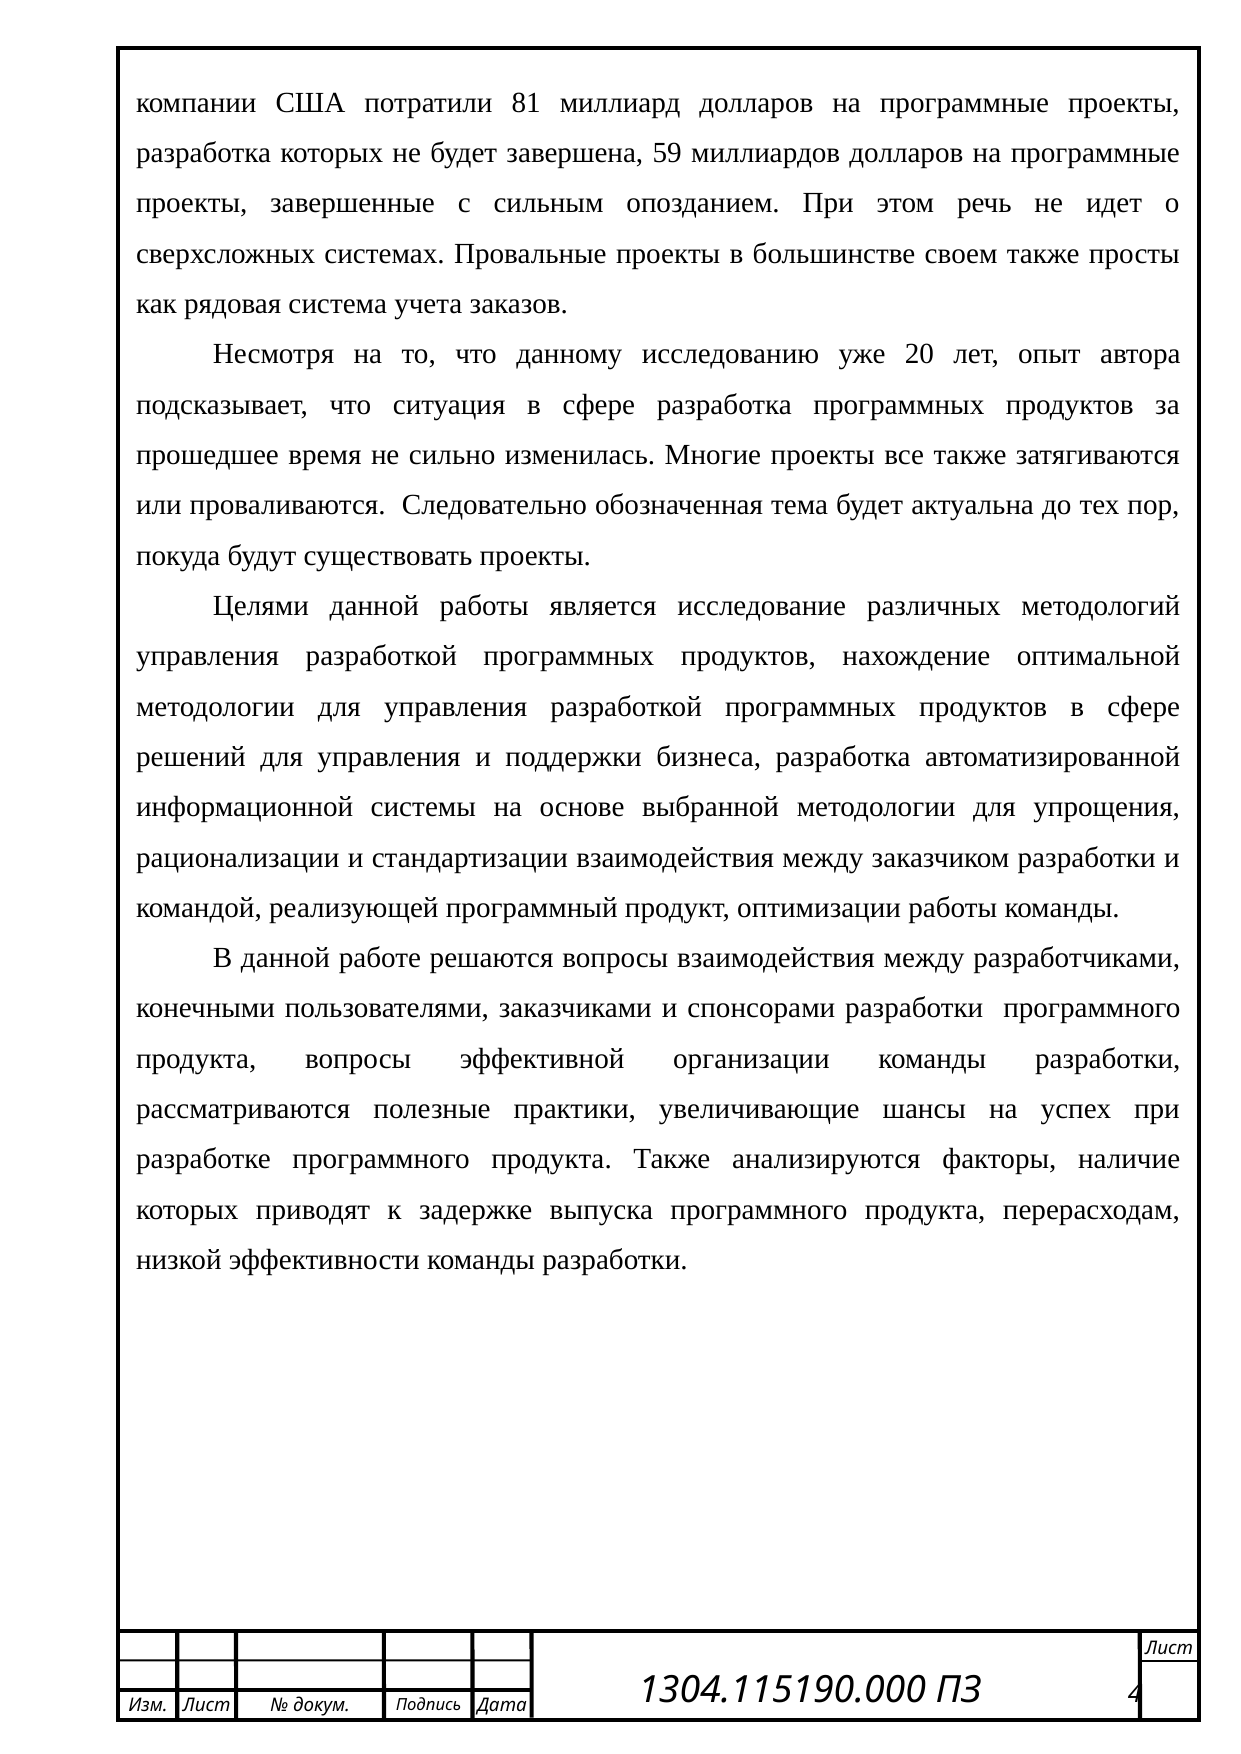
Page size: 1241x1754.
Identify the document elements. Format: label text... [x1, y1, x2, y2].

text Несмотря на то, что данному исследованию уже 20 лет, опыт автора подсказывает, что ситуация в сфере разработка программных продуктов за прошедшее время не сильно изменилась. Многие проекты все также затягиваются или проваливаются. Следовательно обозначенная тема будет актуальна до тех пор, покуда будут существовать проекты. [136, 337, 1181, 571]
text Целями данной работы является исследование различных методологий управления разработкой программных продуктов, нахождение оптимальной методологии для управления разработкой программных продуктов в сфере решений для управления и поддержки бизнеса, разработка автоматизированной информационной системы на основе выбранной методологии для упрощения, рационализации и стандартизации взаимодействия между заказчиком разработки и командой, реализующей программный продукт, оптимизации работы команды. [136, 588, 1181, 923]
text компании США потратили 81 миллиард долларов на программные проекты, разработка которых не будет завершена, 59 миллиардов долларов на программные проекты, завершенные с сильным опозданием. При этом речь не идет о сверхсложных системах. Провальные проекты в большинстве своем также просты как рядовая система учета заказов. [136, 85, 1181, 320]
text В данной работе решаются вопросы взаимодействия между разработчиками, конечными пользователями, заказчиками и спонсорами разработки программного продукта, вопросы эффективной организации команды разработки, рассматриваются полезные практики, увеличивающие шансы на успех при разработке программного продукта. Также анализируются факторы, наличие которых приводят к задержке выпуска программного продукта, перерасходам, низкой эффективности команды разработки. [136, 940, 1181, 1276]
